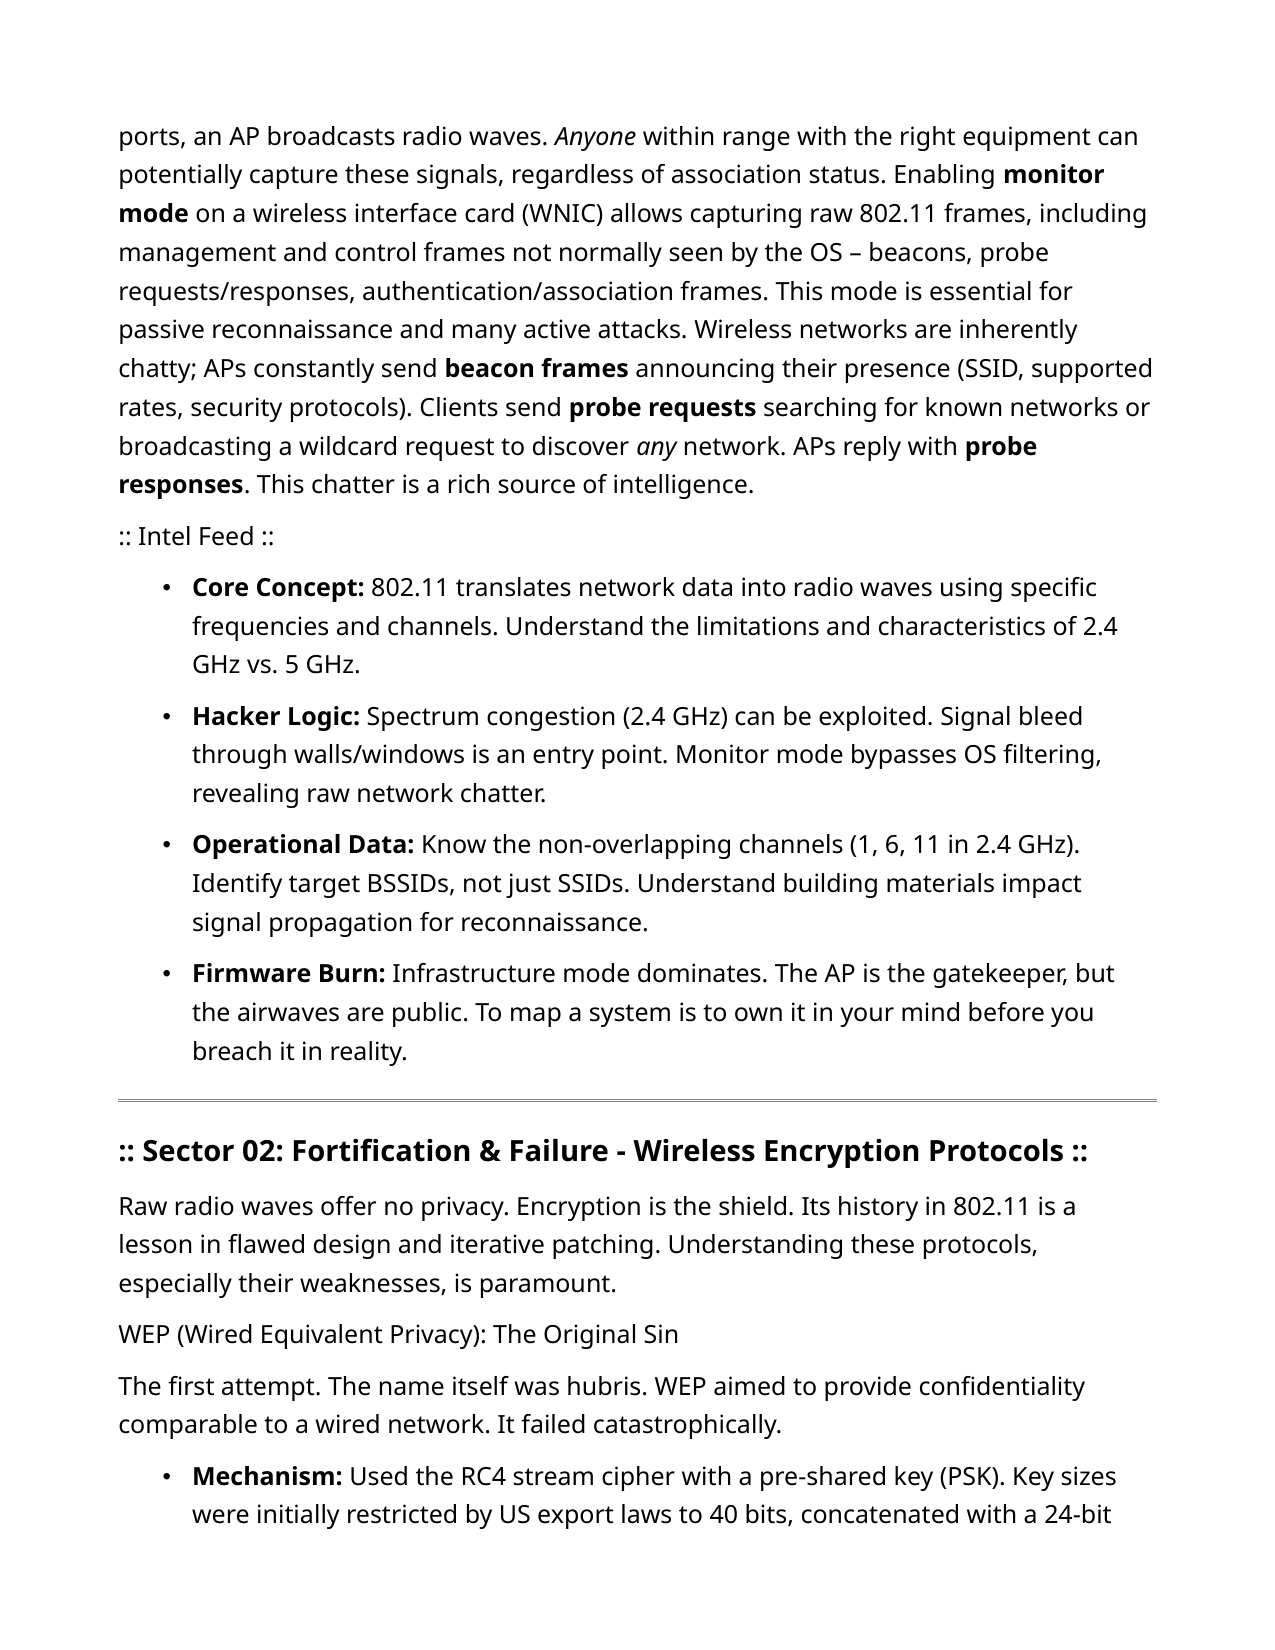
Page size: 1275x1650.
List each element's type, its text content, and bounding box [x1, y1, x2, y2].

text :: Intel Feed :: [118, 518, 1157, 552]
subtitle :: Sector 02: Fortification & Failure - Wireless Encryption Protocols :: [118, 1131, 1157, 1170]
list Firmware Burn: Infrastructure mode dominates. The AP is the gatekeeper, but the airwaves are public. To map a system is to own it in your mind before you breach it in reality. [162, 956, 1157, 1067]
text WEP (Wired Equivalent Privacy): The Original Sin [118, 1317, 1157, 1351]
list Core Concept: 802.11 translates network data into radio waves using specific frequencies and channels. Understand the limitations and characteristics of 2.4 GHz vs. 5 GHz. [162, 569, 1157, 681]
text Raw radio waves offer no privacy. Encryption is the shield. Its history in 802.11 is a lesson in flawed design and iterative patching. Understanding these protocols, especially their weaknesses, is paramount. [118, 1188, 1157, 1300]
text The first attempt. The name itself was hubris. WEP aimed to provide confidentiality comparable to a wired network. It failed catastrophically. [118, 1368, 1157, 1441]
text ports, an AP broadcasts radio waves. Anyone within range with the right equipment can potentially capture these signals, regardless of association status. Enabling monitor mode on a wireless interface card (WNIC) allows capturing raw 802.11 frames, including management and control frames not normally seen by the OS – beacons, probe requests/responses, authentication/association frames. This mode is essential for passive reconnaissance and many active attacks. Wireless networks are inherently chatty; APs constantly send beacon frames announcing their presence (SSID, supported rates, security protocols). Clients send probe requests searching for known networks or broadcasting a wildcard request to discover any network. APs reply with probe responses. This chatter is a rich source of intelligence. [118, 118, 1157, 501]
list Mechanism: Used the RC4 stream cipher with a pre-shared key (PSK). Key sizes were initially restricted by US export laws to 40 bits, concatenated with a 24-bit [162, 1458, 1157, 1531]
list Operational Data: Know the non-overlapping channels (1, 6, 11 in 2.4 GHz). Identify target BSSIDs, not just SSIDs. Understand building materials impact signal propagation for reconnaissance. [162, 827, 1157, 938]
list Hacker Logic: Spectrum congestion (2.4 GHz) can be exploited. Signal bleed through walls/windows is an entry point. Monitor mode bypasses OS filtering, revealing raw network chatter. [162, 698, 1157, 810]
